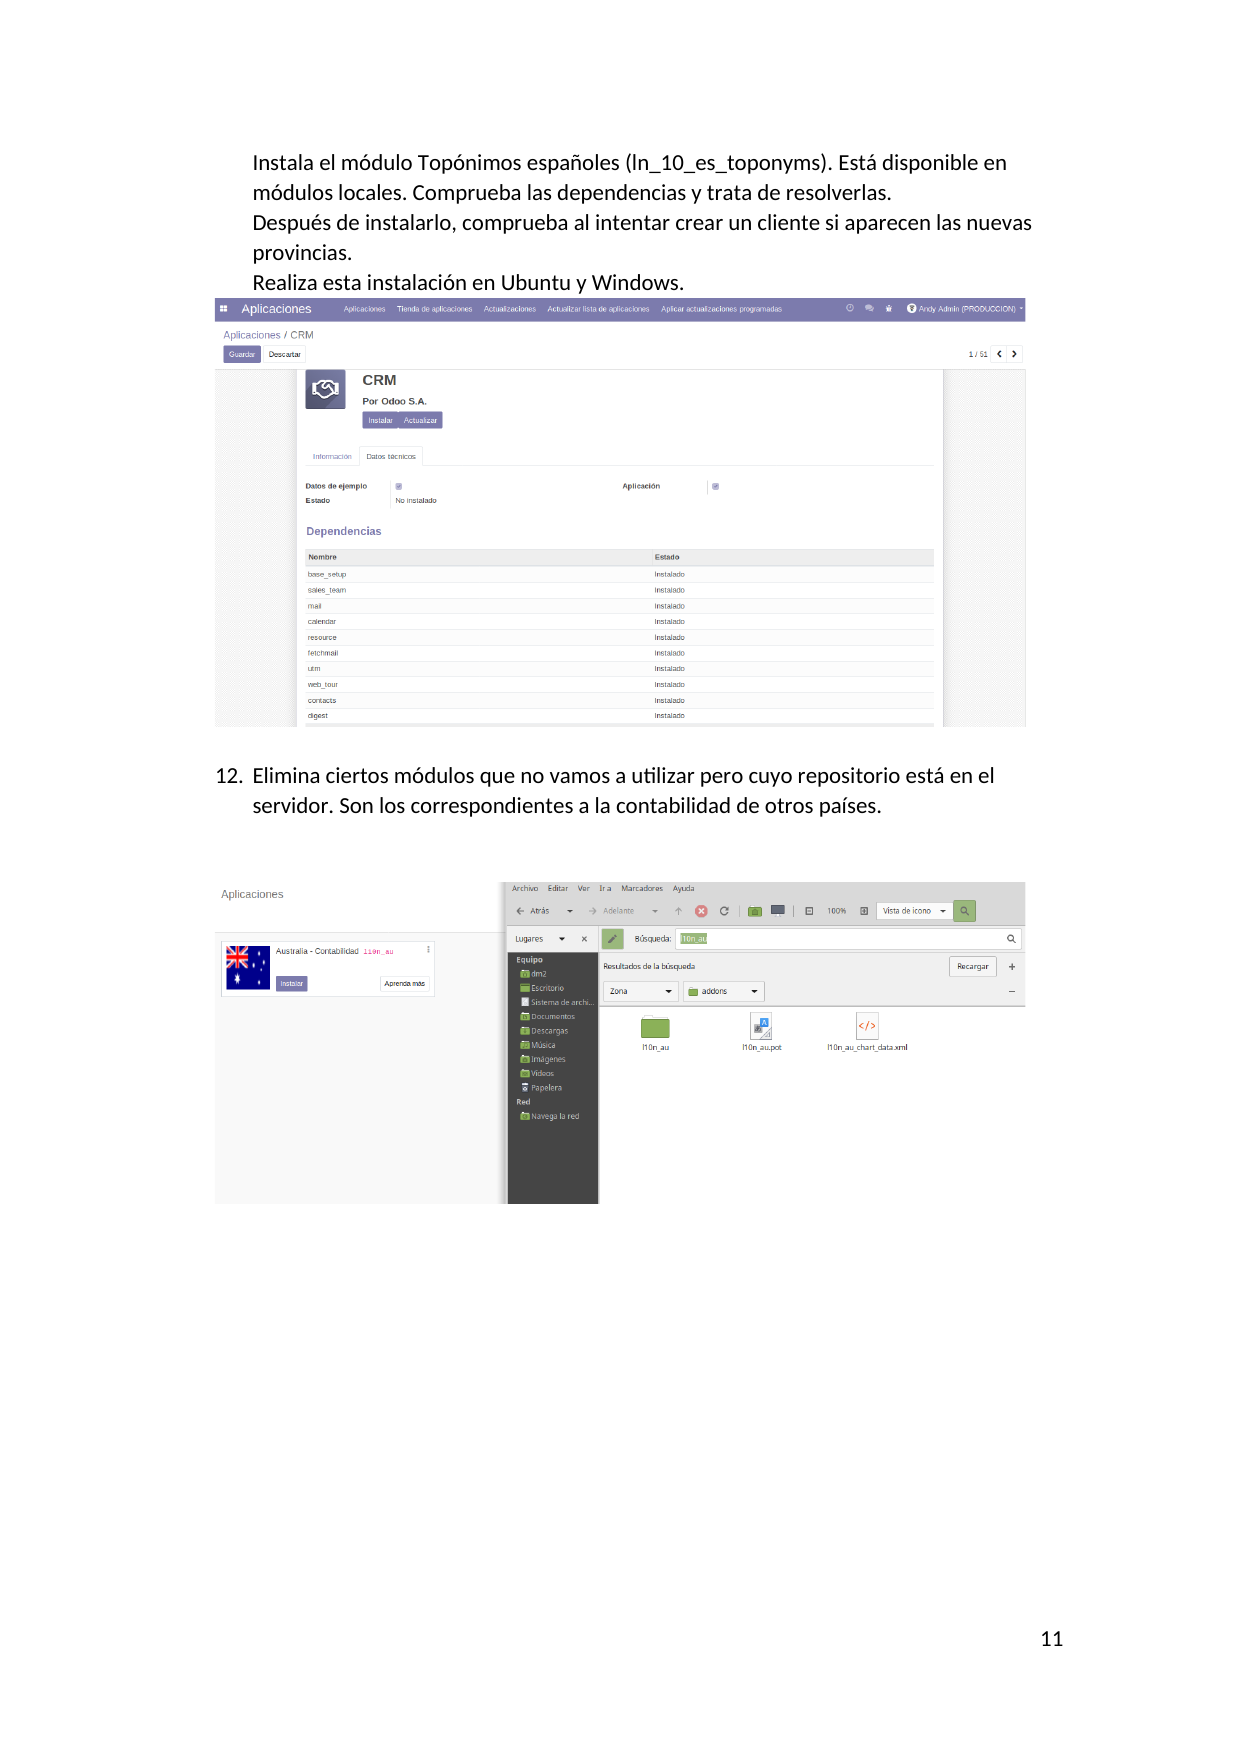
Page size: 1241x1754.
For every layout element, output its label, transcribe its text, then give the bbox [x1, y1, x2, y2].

list Instala el módulo Topónimos españoles (ln_10_es_toponyms). Está disponible en módulos locales. Comprueba las dependencias y trata de resolverlas. [252, 148, 1063, 206]
picture [214, 882, 1026, 1204]
list Elimina ciertos módulos que no vamos a utilizar pero cuyo repositorio está en el servidor. Son los correspondientes a la contabilidad de otros países. [215, 761, 1063, 819]
list Después de instalarlo, comprueba al intentar crear un cliente si aparecen las nuevas provincias. [252, 208, 1063, 266]
picture [214, 298, 1026, 727]
list Realiza esta instalación en Ubuntu y Windows. [252, 268, 1063, 296]
